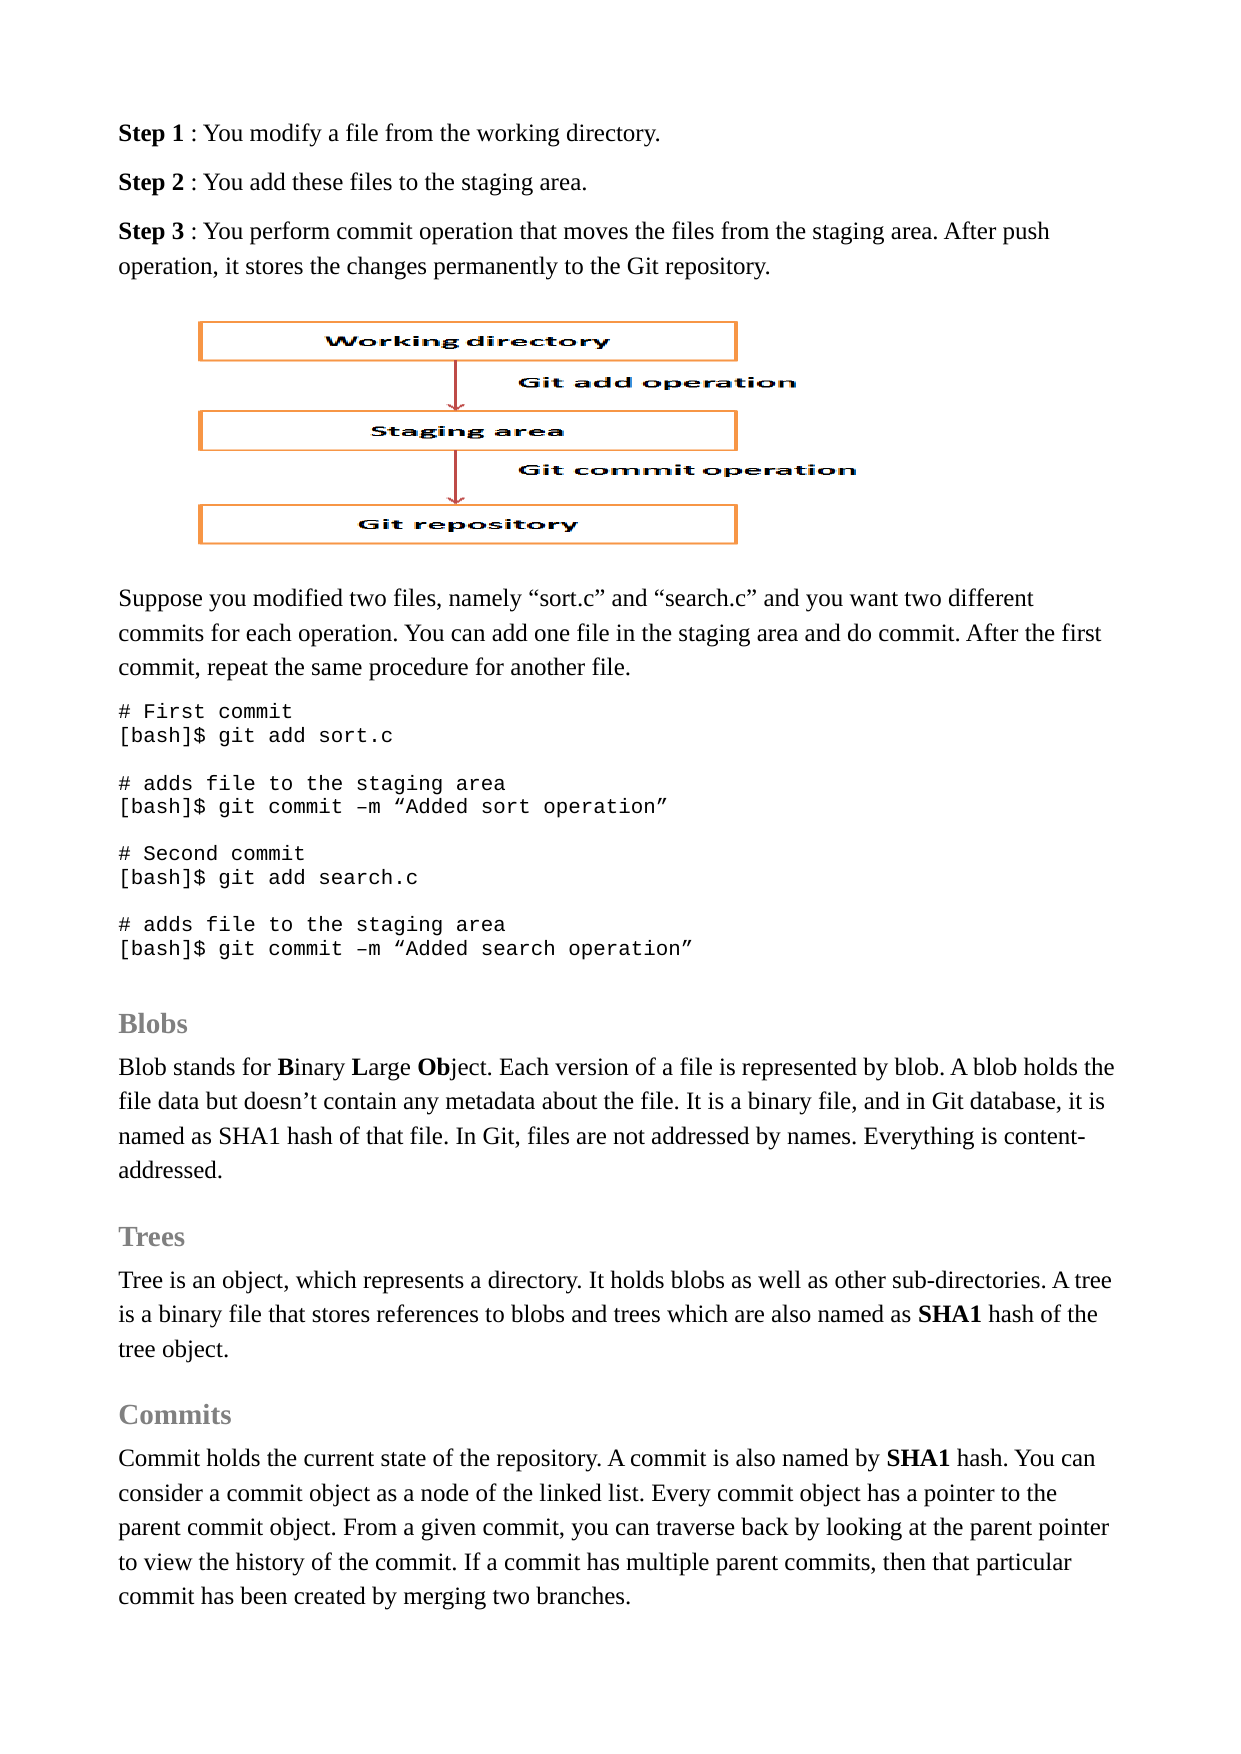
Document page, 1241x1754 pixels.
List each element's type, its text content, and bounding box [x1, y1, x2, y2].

text # adds file to the staging area [118, 772, 1122, 796]
text [bash]$ git add search.c [118, 867, 1122, 891]
text Step 1 : You modify a file from the working directory. [118, 118, 1122, 147]
text Commit holds the current state of the repository. A commit is also named by SHA1 hash. You can consider a commit object as a node of the linked list. Every commit object has a pointer to the parent commit object. From a given commit, you can traverse back by looking at the parent pointer to view the history of the commit. If a commit has multiple parent commits, then that particular commit has been created by merging two branches. [118, 1443, 1122, 1610]
text [bash]$ git commit –m “Added search operation” [118, 938, 1122, 962]
text Step 2 : You add these files to the staging area. [118, 167, 1122, 196]
text # Second commit [118, 843, 1122, 867]
text [bash]$ git add sort.c [118, 725, 1122, 749]
text Suppose you modified two files, namely “sort.c” and “search.c” and you want two different commits for each operation. You can add one file in the staging area and do commit. After the first commit, repeat the same procedure for another file. [118, 583, 1122, 681]
picture [118, 299, 877, 558]
text # adds file to the staging area [118, 914, 1122, 938]
text Blob stands for Binary Large Object. Each version of a file is represented by blob. A blob holds the file data but doesn’t contain any metadata about the file. It is a binary file, and in Git database, it is named as SHA1 hash of that file. In Git, files are not addressed by names. Everything is content-addressed. [118, 1052, 1122, 1184]
subtitle Commits [118, 1397, 1122, 1431]
text Step 3 : You perform commit operation that moves the files from the staging area. After push operation, it stores the changes permanently to the Git repository. [118, 216, 1122, 279]
text [bash]$ git commit –m “Added sort operation” [118, 796, 1122, 820]
text Tree is an object, which represents a directory. It holds blobs as well as other sub-directories. A tree is a binary file that stores references to blobs and trees which are also named as SHA1 hash of the tree object. [118, 1265, 1122, 1363]
subtitle Trees [118, 1219, 1122, 1252]
subtitle Blobs [118, 1006, 1122, 1039]
text # First commit [118, 702, 1122, 725]
